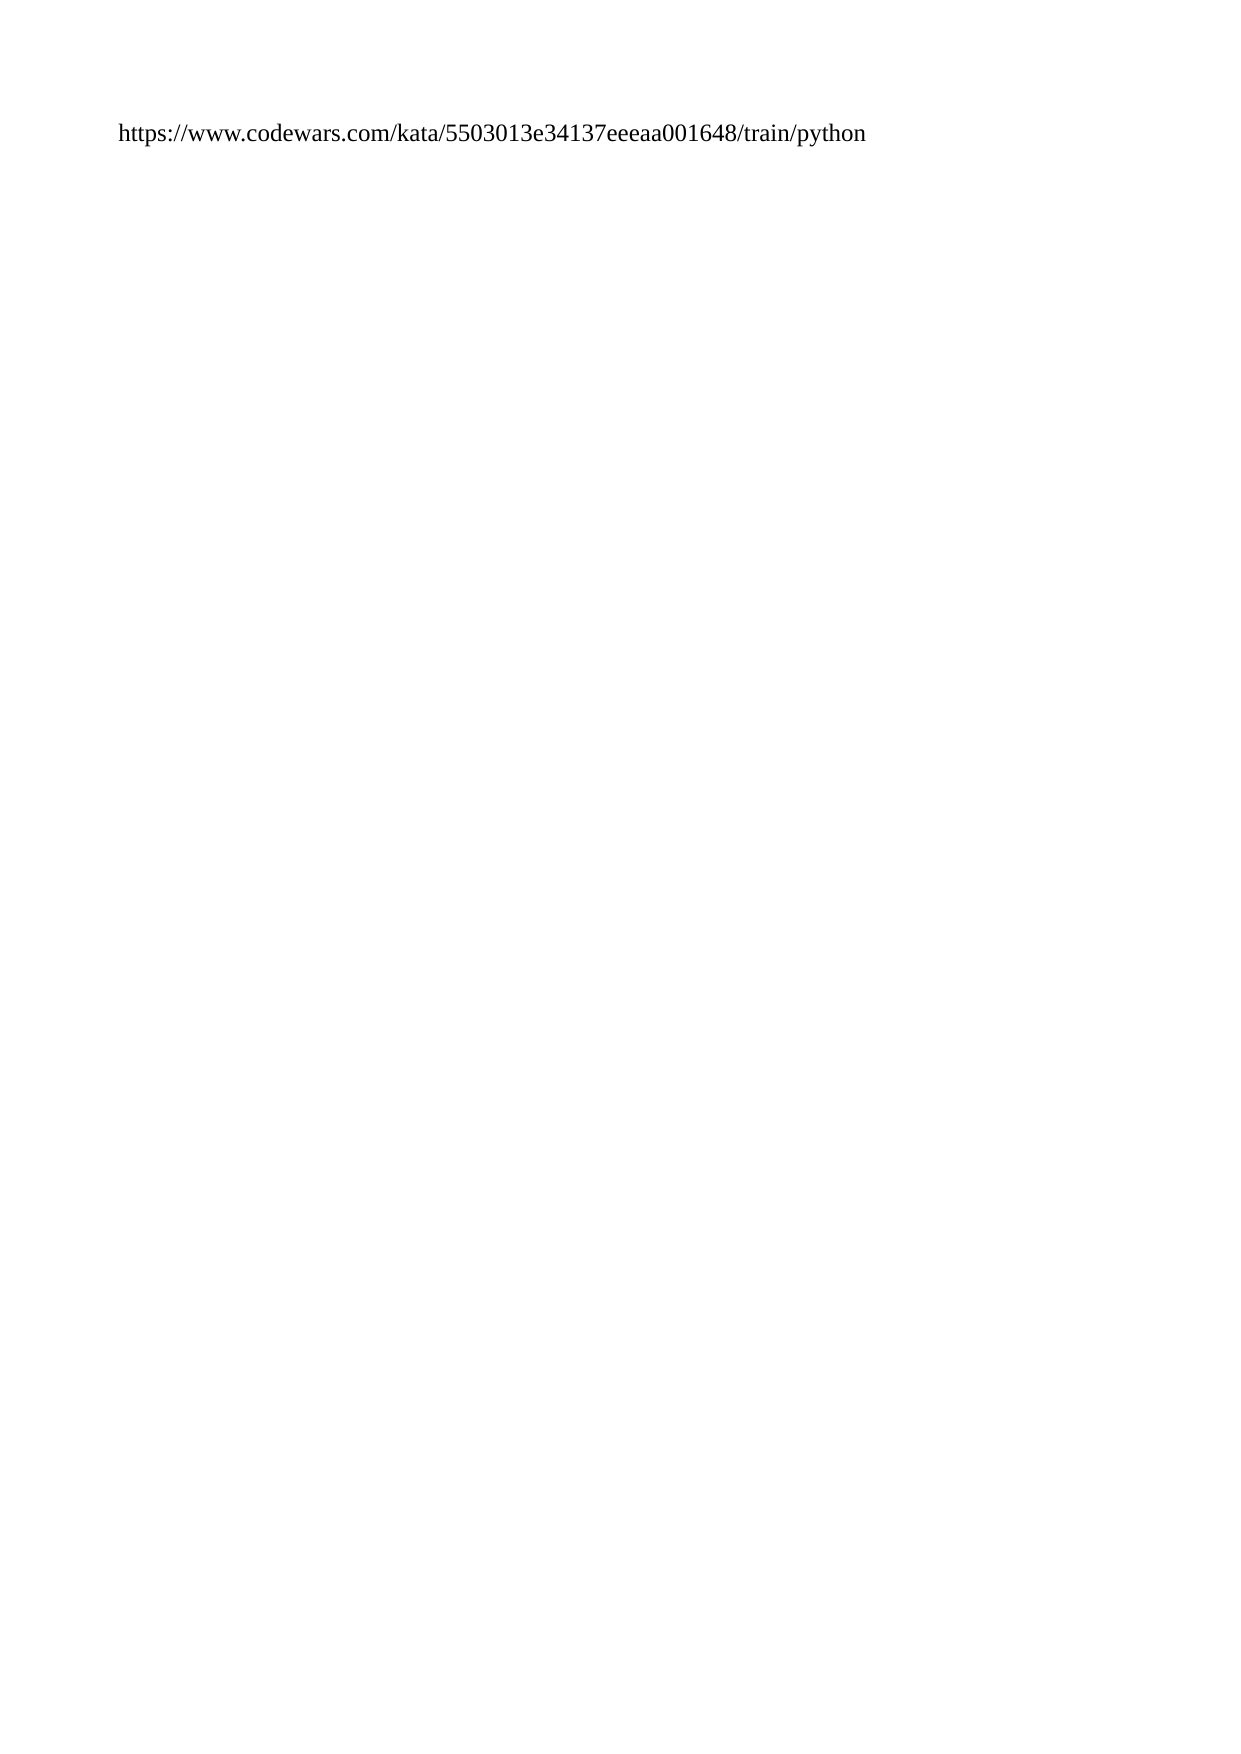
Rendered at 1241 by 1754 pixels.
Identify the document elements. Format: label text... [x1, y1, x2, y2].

text https://www.codewars.com/kata/5503013e34137eeeaa001648/train/python [118, 118, 1122, 147]
